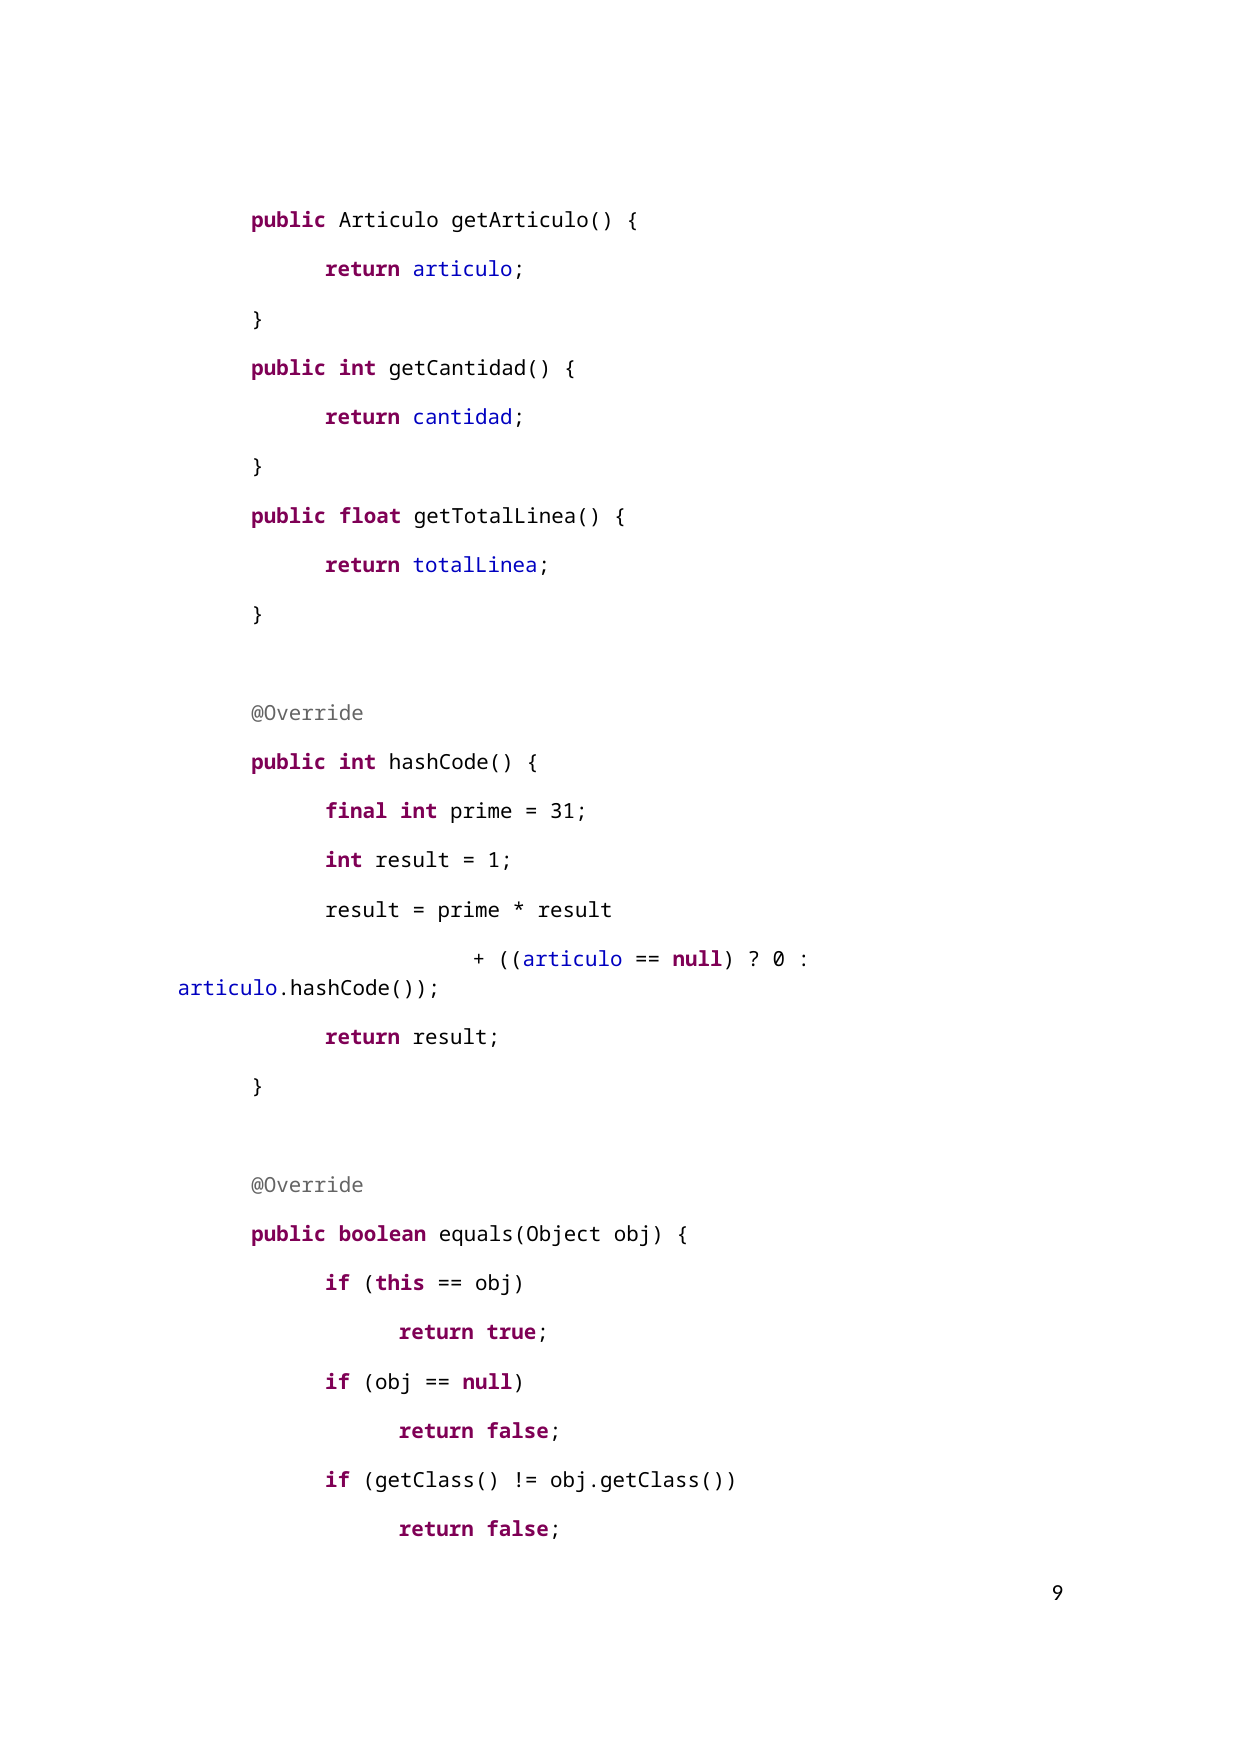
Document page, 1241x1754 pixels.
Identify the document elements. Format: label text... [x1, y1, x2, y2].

text if (getClass() != obj.getClass()) [177, 1465, 1063, 1494]
text public float getTotalLinea() { [177, 501, 1063, 529]
text if (obj == null) [177, 1367, 1063, 1395]
text return false; [177, 1416, 1063, 1444]
text return cantidad; [177, 402, 1063, 431]
text } [177, 304, 1063, 332]
text public int hashCode() { [177, 747, 1063, 776]
text int result = 1; [177, 846, 1063, 874]
text return totalLinea; [177, 550, 1063, 578]
text public int getCantidad() { [177, 353, 1063, 381]
text result = prime * result [177, 895, 1063, 923]
text } [177, 599, 1063, 628]
text return false; [177, 1514, 1063, 1543]
text } [177, 451, 1063, 480]
text return true; [177, 1317, 1063, 1346]
text if (this == obj) [177, 1268, 1063, 1297]
text public boolean equals(Object obj) { [177, 1219, 1063, 1247]
text return articulo; [177, 254, 1063, 283]
text } [177, 1071, 1063, 1099]
text final int prime = 31; [177, 796, 1063, 825]
text return result; [177, 1022, 1063, 1050]
text @Override [177, 698, 1063, 726]
text + ((articulo == null) ? 0 : articulo.hashCode()); [177, 944, 1063, 1001]
text public Articulo getArticulo() { [177, 205, 1063, 233]
text @Override [177, 1170, 1063, 1198]
